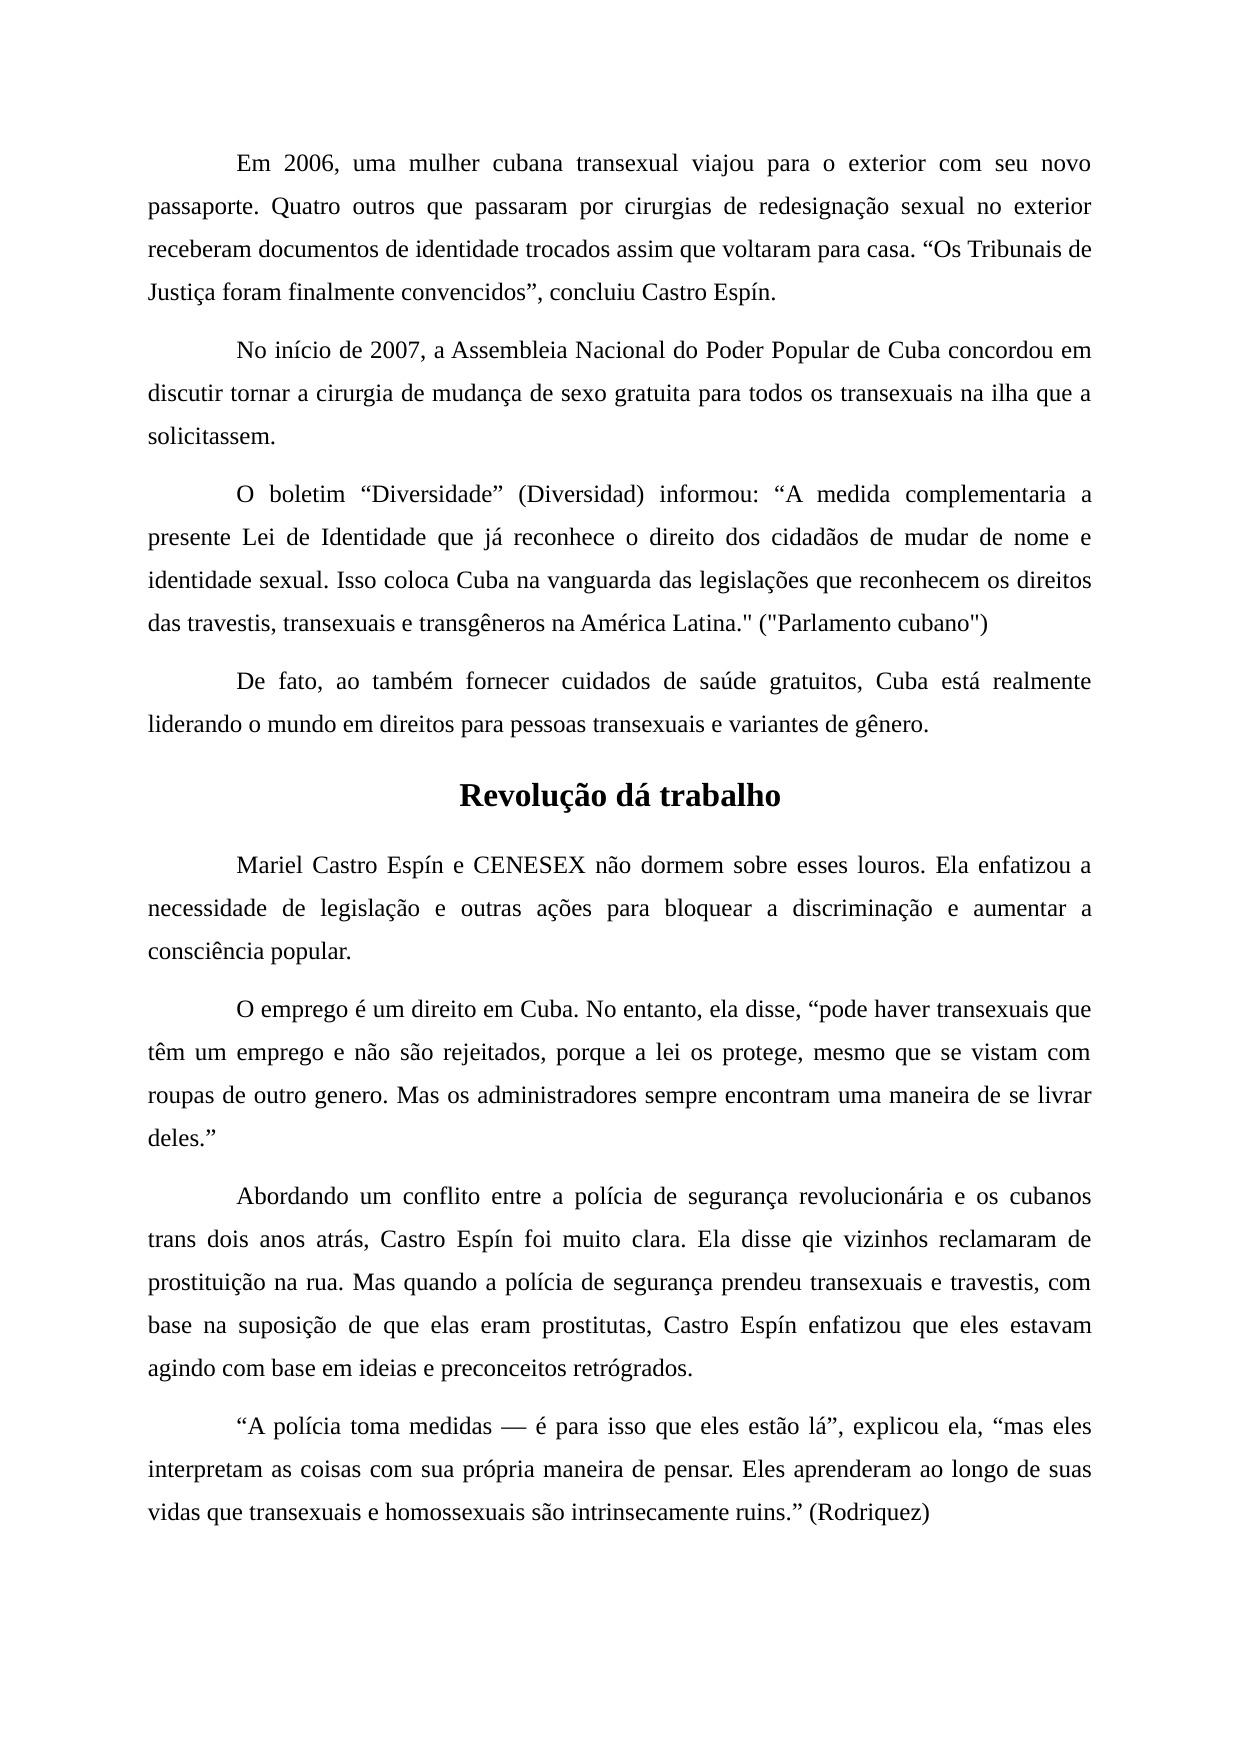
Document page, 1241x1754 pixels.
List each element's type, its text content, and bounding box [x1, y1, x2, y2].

text No início de 2007, a Assembleia Nacional do Poder Popular de Cuba concordou em discutir tornar a cirurgia de mudança de sexo gratuita para todos os transexuais na ilha que a solicitassem. [148, 335, 1093, 450]
text “A polícia toma medidas — é para isso que eles estão lá”, explicou ela, “mas eles interpretam as coisas com sua própria maneira de pensar. Eles aprenderam ao longo de suas vidas que transexuais e homossexuais são intrinsecamente ruins.” (Rodriquez) [148, 1411, 1093, 1526]
text Abordando um conflito entre a polícia de segurança revolucionária e os cubanos trans dois anos atrás, Castro Espín foi muito clara. Ela disse qie vizinhos reclamaram de prostituição na rua. Mas quando a polícia de segurança prendeu transexuais e travestis, com base na suposição de que elas eram prostitutas, Castro Espín enfatizou que eles estavam agindo com base em ideias e preconceitos retrógrados. [148, 1181, 1093, 1382]
text O emprego é um direito em Cuba. No entanto, ela disse, “pode haver transexuais que têm um emprego e não são rejeitados, porque a lei os protege, mesmo que se vistam com roupas de outro genero. Mas os administradores sempre encontram uma maneira de se livrar deles.” [148, 994, 1093, 1152]
text Mariel Castro Espín e CENESEX não dormem sobre esses louros. Ela enfatizou a necessidade de legislação e outras ações para bloquear a discriminação e aumentar a consciência popular. [148, 850, 1093, 965]
subtitle Revolução dá trabalho [148, 775, 1093, 814]
text De fato, ao também fornecer cuidados de saúde gratuitos, Cuba está realmente liderando o mundo em direitos para pessoas transexuais e variantes de gênero. [148, 666, 1093, 738]
text Em 2006, uma mulher cubana transexual viajou para o exterior com seu novo passaporte. Quatro outros que passaram por cirurgias de redesignação sexual no exterior receberam documentos de identidade trocados assim que voltaram para casa. “Os Tribunais de Justiça foram finalmente convencidos”, concluiu Castro Espín. [148, 148, 1093, 306]
text O boletim “Diversidade” (Diversidad) informou: “A medida complementaria a presente Lei de Identidade que já reconhece o direito dos cidadãos de mudar de nome e identidade sexual. Isso coloca Cuba na vanguarda das legislações que reconhecem os direitos das travestis, transexuais e transgêneros na América Latina." ("Parlamento cubano") [148, 479, 1093, 637]
